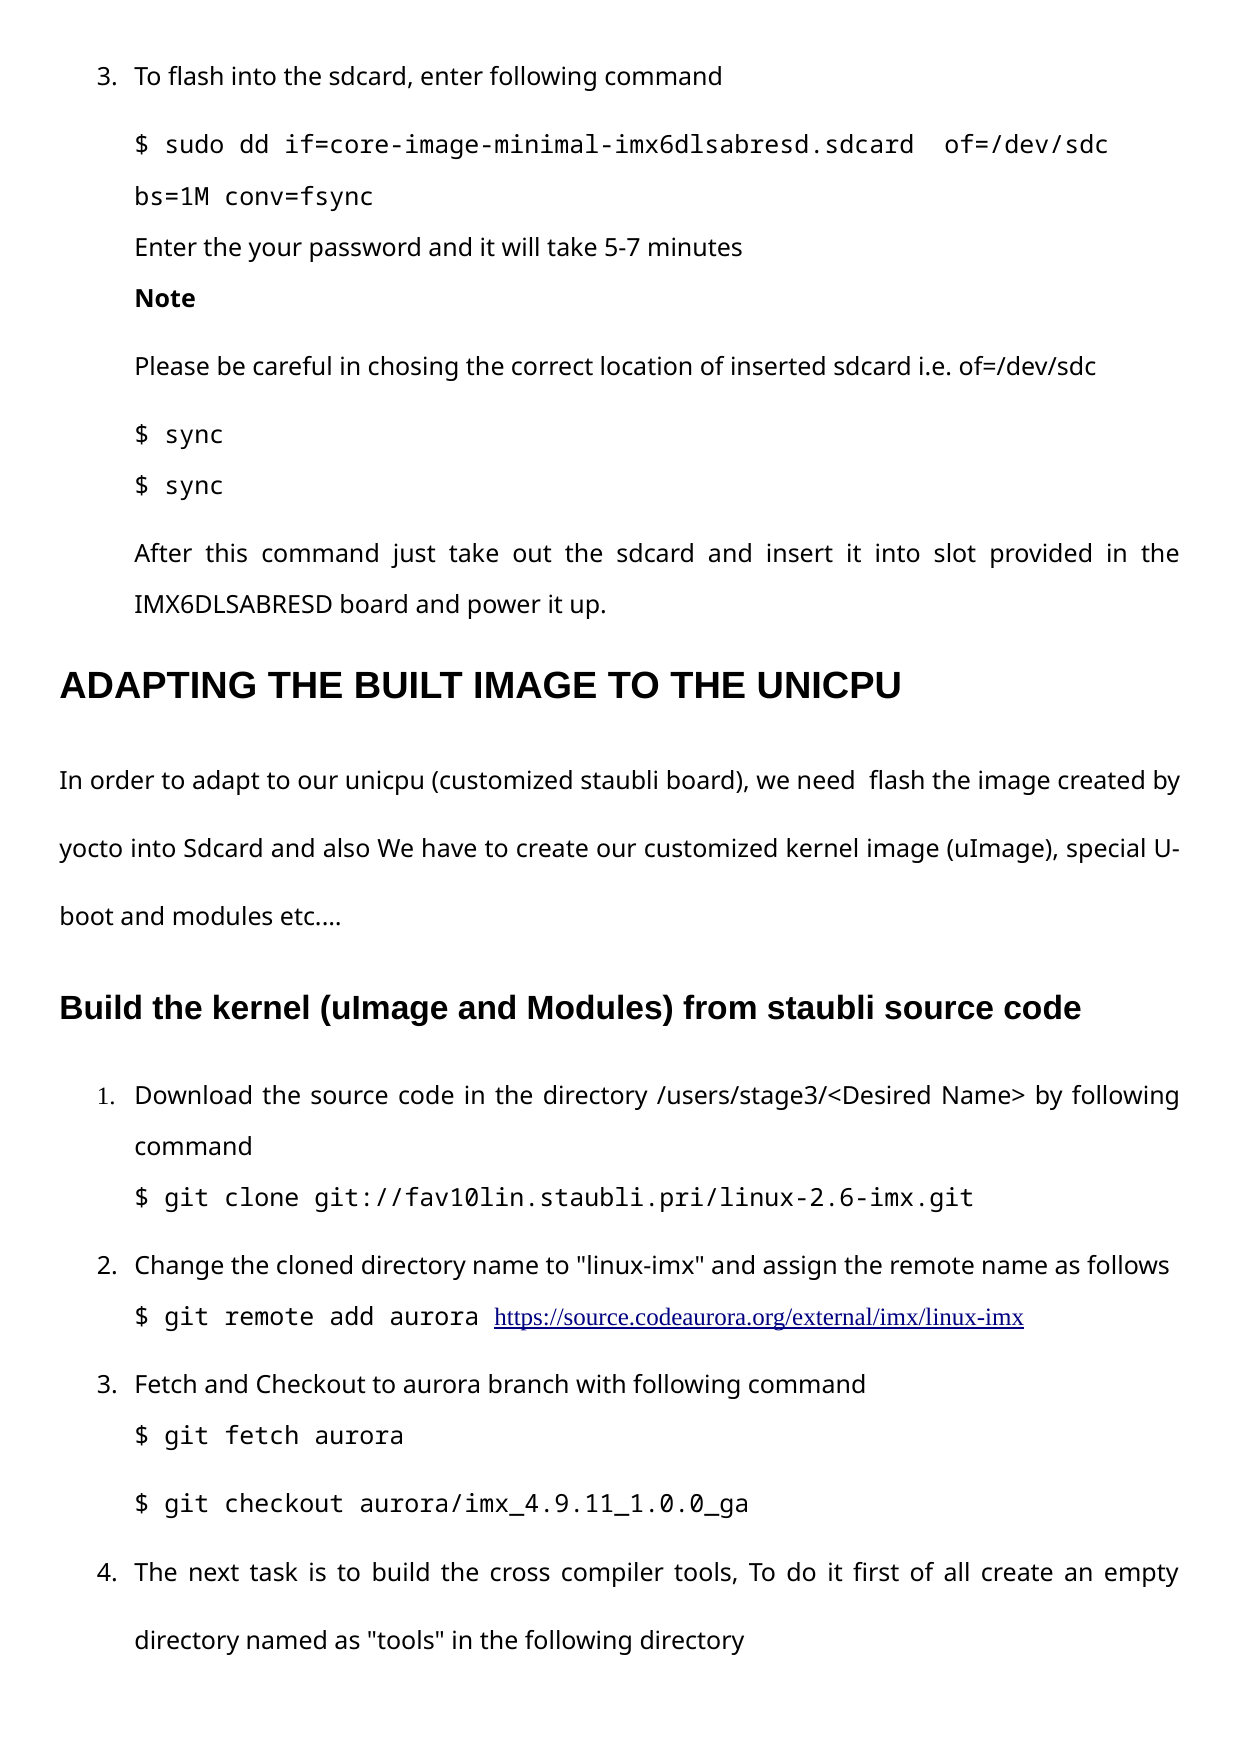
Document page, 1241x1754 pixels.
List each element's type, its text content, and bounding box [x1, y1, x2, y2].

text In order to adapt to our unicpu (customized staubli board), we need flash the image created by yocto into Sdcard and also We have to create our customized kernel image (uImage), special U-boot and modules etc.… [59, 763, 1181, 933]
list $ sync [97, 417, 1181, 451]
list $ sync [97, 468, 1181, 502]
subtitle Build the kernel (uImage and Modules) from staubli source code [59, 988, 1181, 1026]
list To flash into the sdcard, enter following command [97, 59, 1181, 93]
list $ git remote add aurora https://source.codeaurora.org/external/imx/linux-imx [97, 1299, 1181, 1333]
list $ git checkout aurora/imx_4.9.11_1.0.0_ga [97, 1486, 1181, 1520]
subtitle ADAPTING THE BUILT IMAGE TO THE UNICPU [59, 663, 1181, 706]
list Note [97, 280, 1181, 314]
list Change the cloned directory name to "linux-imx" and assign the remote name as follows [97, 1248, 1181, 1282]
list Fetch and Checkout to aurora branch with following command [97, 1367, 1181, 1401]
list The next task is to build the cross compiler tools, To do it first of all create an empty directory named as "tools" in the following directory [97, 1554, 1181, 1656]
list Download the source code in the directory /users/stage3/<Desired Name> by following command [97, 1078, 1181, 1163]
list $ git clone git://fav10lin.staubli.pri/linux-2.6-imx.git [97, 1180, 1181, 1214]
list Enter the your password and it will take 5-7 minutes [97, 229, 1181, 263]
list After this command just take out the sdcard and insert it into slot provided in the IMX6DLSABRESD board and power it up. [97, 536, 1181, 621]
list Please be careful in chosing the correct location of inserted sdcard i.e. of=/dev/sdc [97, 348, 1181, 382]
list $ sudo dd if=core-image-minimal-imx6dlsabresd.sdcard of=/dev/sdc bs=1M conv=fsync [97, 127, 1181, 212]
list $ git fetch aurora [97, 1418, 1181, 1452]
